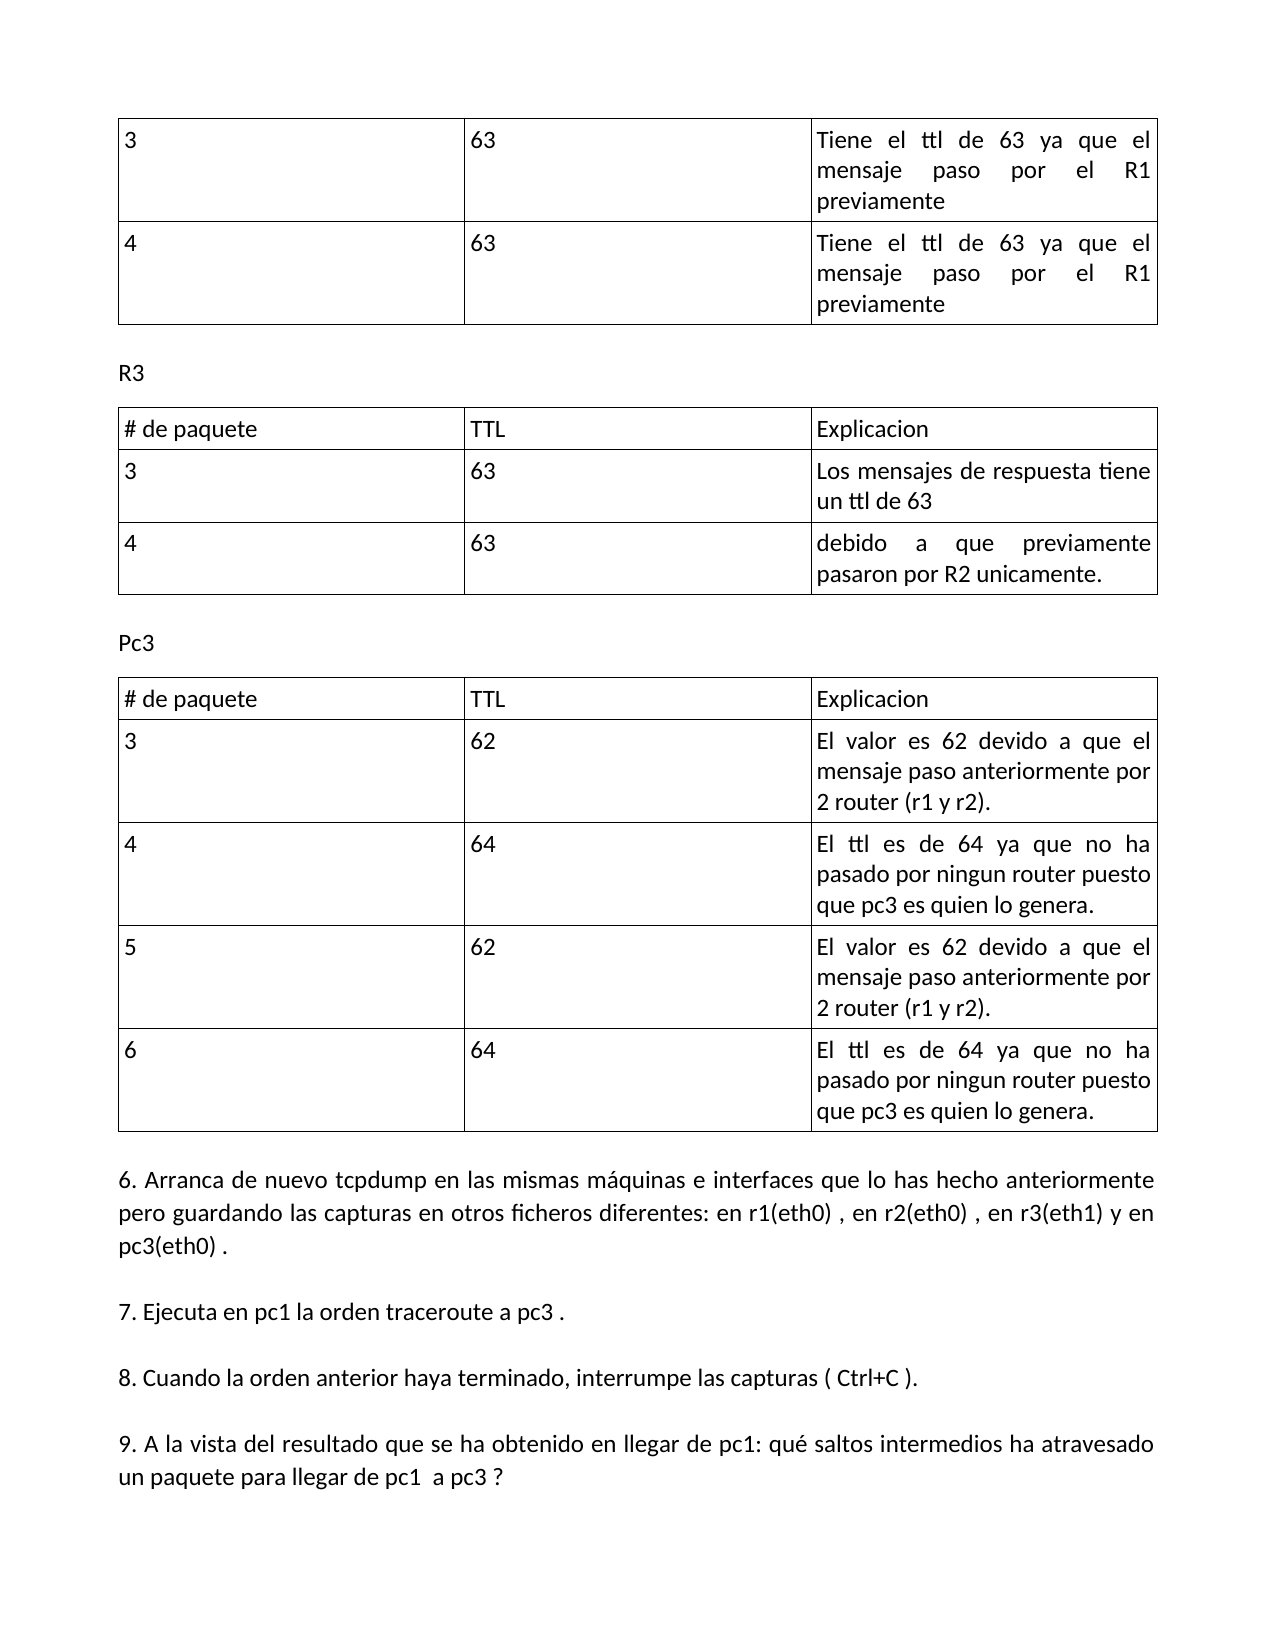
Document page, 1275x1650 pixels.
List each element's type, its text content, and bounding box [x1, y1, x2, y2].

table_cell Los mensajes de respuesta tiene un ttl de 63 [812, 450, 1157, 522]
table_cell 4 [119, 222, 464, 324]
table_cell 5 [119, 926, 464, 1028]
text 7. Ejecuta en pc1 la orden traceroute a pc3 . [118, 1296, 1157, 1327]
table_cell El valor es 62 devido a que el mensaje paso anteriormente por 2 router (r1 y r2). [812, 926, 1157, 1028]
table_cell 6 [119, 1029, 464, 1131]
table_cell El ttl es de 64 ya que no ha pasado por ningun router puesto que pc3 es quien lo genera. [812, 823, 1157, 925]
table_cell 4 [119, 523, 464, 594]
table_cell 3 [119, 720, 464, 822]
table_cell 64 [465, 1029, 811, 1131]
table_header TTL [465, 678, 811, 719]
table_header # de paquete [119, 678, 464, 719]
table_header TTL [465, 408, 811, 449]
text R3 [118, 357, 1157, 388]
table_cell Tiene el ttl de 63 ya que el mensaje paso por el R1 previamente [812, 222, 1157, 324]
text 8. Cuando la orden anterior haya terminado, interrumpe las capturas ( Ctrl+C ). [118, 1362, 1157, 1392]
table_cell 62 [465, 720, 811, 822]
text Pc3 [118, 627, 1157, 658]
table_cell 63 [465, 222, 811, 324]
table_cell 3 [119, 119, 464, 221]
table_cell 62 [465, 926, 811, 1028]
table_cell Tiene el ttl de 63 ya que el mensaje paso por el R1 previamente [812, 119, 1157, 221]
text 6. Arranca de nuevo tcpdump en las mismas máquinas e interfaces que lo has hecho anteriormente pero guardando las capturas en otros ficheros diferentes: en r1(eth0) , en r2(eth0) , en r3(eth1) y en pc3(eth0) . [118, 1164, 1157, 1261]
table_cell 63 [465, 523, 811, 594]
table_cell 63 [465, 450, 811, 522]
table_header # de paquete [119, 408, 464, 449]
table_cell El valor es 62 devido a que el mensaje paso anteriormente por 2 router (r1 y r2). [812, 720, 1157, 822]
table_header Explicacion [812, 678, 1157, 719]
text 9. A la vista del resultado que se ha obtenido en llegar de pc1: qué saltos intermedios ha atravesado un paquete para llegar de pc1 a pc3 ? [118, 1428, 1157, 1491]
table_cell El ttl es de 64 ya que no ha pasado por ningun router puesto que pc3 es quien lo genera. [812, 1029, 1157, 1131]
table_header Explicacion [812, 408, 1157, 449]
table_cell 4 [119, 823, 464, 925]
table_cell debido a que previamente pasaron por R2 unicamente. [812, 523, 1157, 594]
table_cell 63 [465, 119, 811, 221]
table_cell 64 [465, 823, 811, 925]
table_cell 3 [119, 450, 464, 522]
